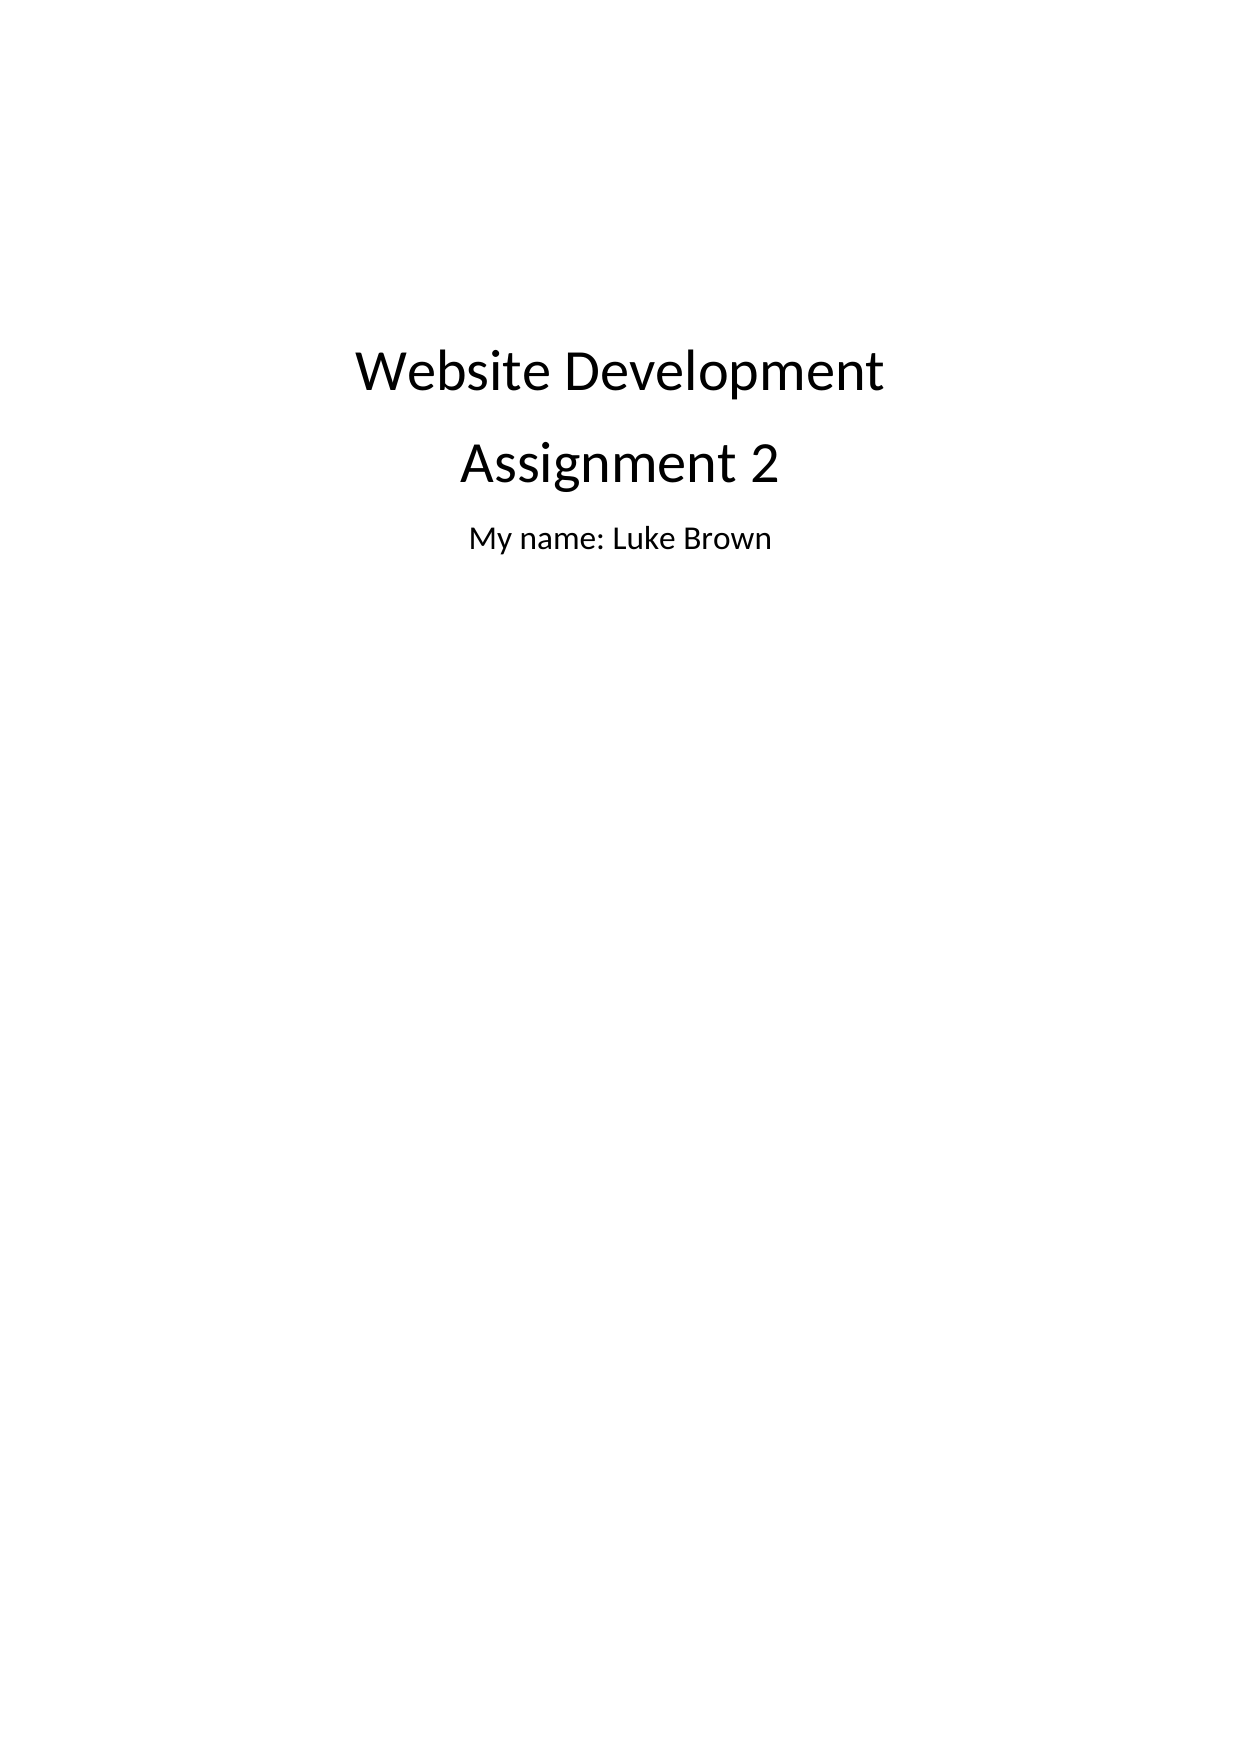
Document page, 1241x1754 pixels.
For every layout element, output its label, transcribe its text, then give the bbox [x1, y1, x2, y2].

text Assignment 2 [150, 426, 1090, 497]
text Website Development [150, 334, 1090, 405]
text My name: Luke Brown [150, 517, 1090, 558]
